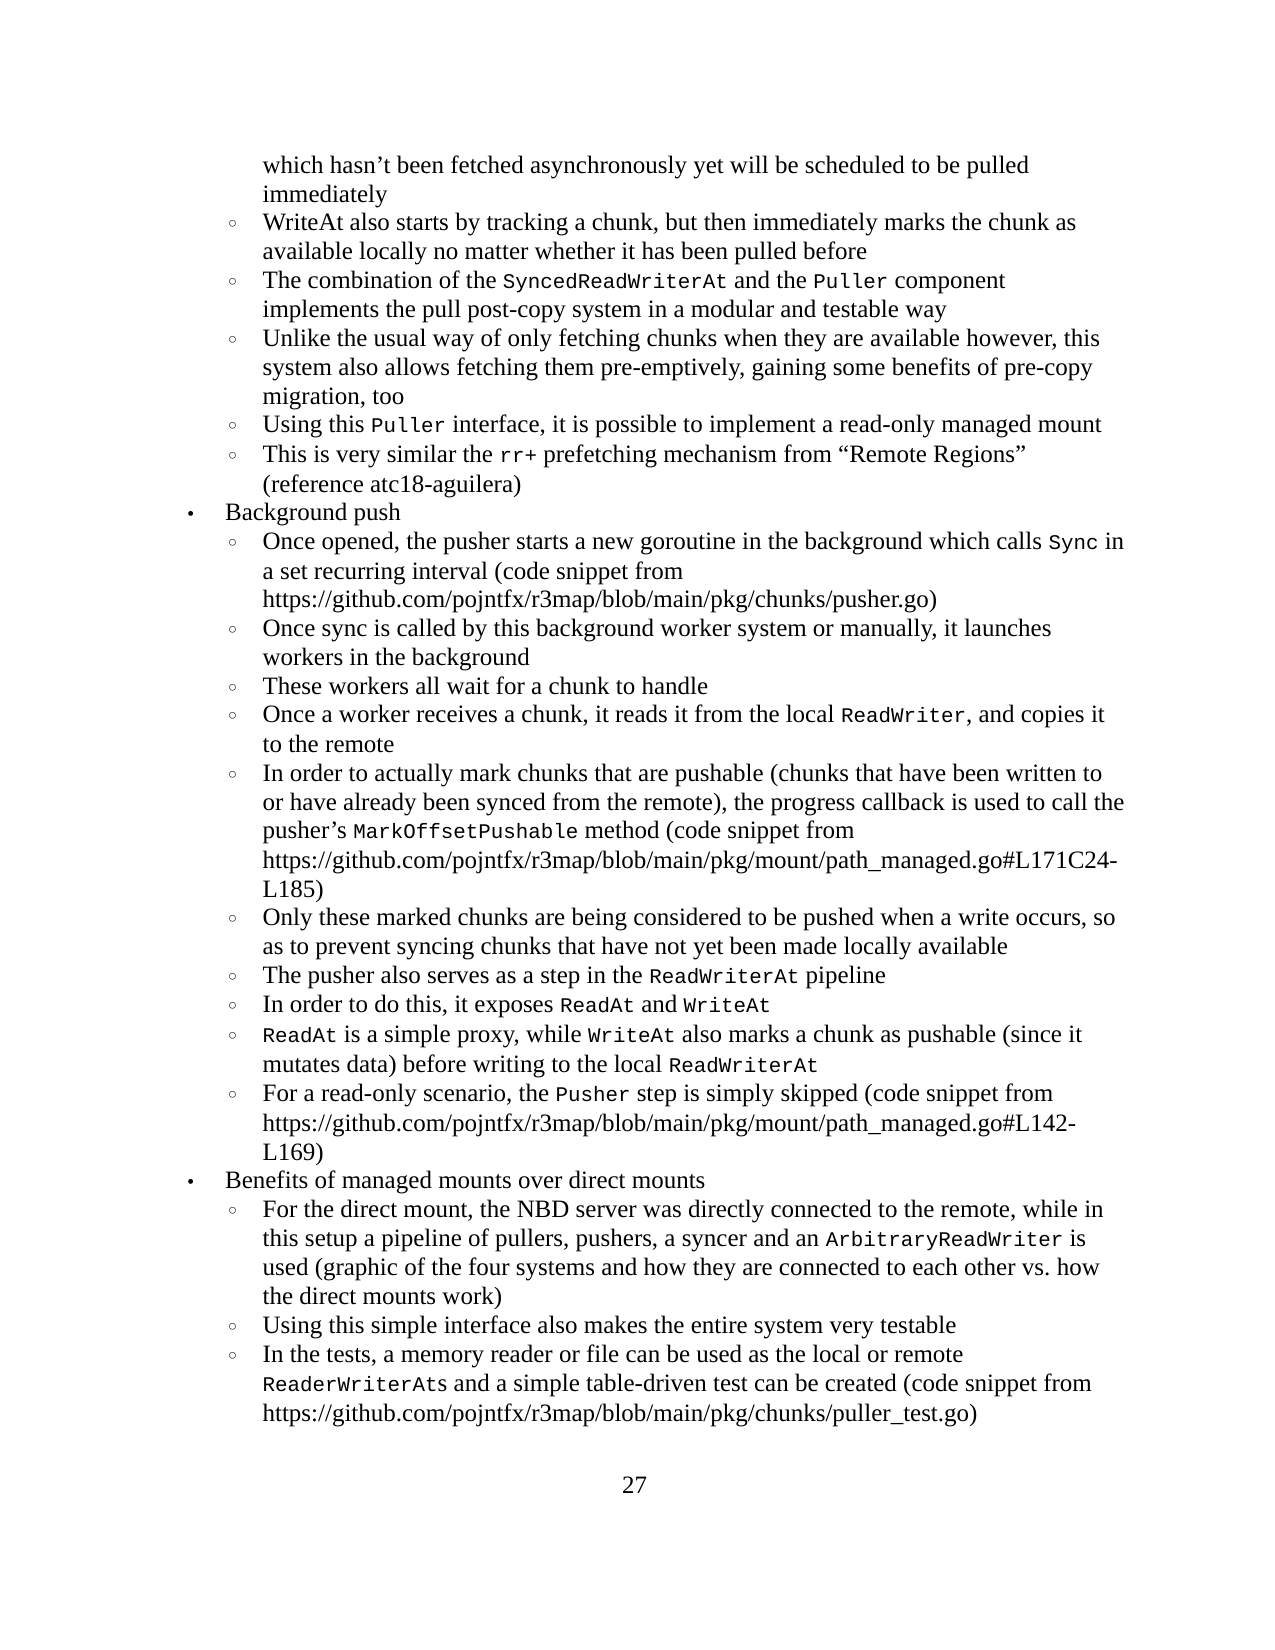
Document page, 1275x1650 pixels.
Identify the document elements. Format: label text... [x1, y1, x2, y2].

list The combination of the SyncedReadWriterAt and the Puller component implements the pull post-copy system in a modular and testable way [225, 265, 1125, 323]
list Once opened, the pusher starts a new goroutine in the background which calls Sync in a set recurring interval (code snippet from https://github.com/pojntfx/r3map/blob/main/pkg/chunks/pusher.go) [225, 526, 1125, 613]
list The pusher also serves as a step in the ReadWriterAt pipeline [225, 960, 1125, 989]
list For a read-only scenario, the Pusher step is simply skipped (code snippet from https://github.com/pojntfx/r3map/blob/main/pkg/mount/path_managed.go#L142-L169) [225, 1078, 1125, 1165]
list In the tests, a memory reader or file can be used as the local or remote ReaderWriterAts and a simple table-driven test can be created (code snippet from https://github.com/pojntfx/r3map/blob/main/pkg/chunks/puller_test.go) [225, 1339, 1125, 1427]
list Background push [187, 497, 1125, 526]
list Once sync is called by this background worker system or manually, it launches workers in the background [225, 613, 1125, 671]
list Using this simple interface also makes the entire system very testable [225, 1310, 1125, 1339]
list In order to do this, it exposes ReadAt and WriteAt [225, 989, 1125, 1019]
list Only these marked chunks are being considered to be pushed when a write occurs, so as to prevent syncing chunks that have not yet been made locally available [225, 902, 1125, 960]
list ReadAt is a simple proxy, while WriteAt also marks a chunk as pushable (since it mutates data) before writing to the local ReadWriterAt [225, 1019, 1125, 1078]
list In order to actually mark chunks that are pushable (chunks that have been written to or have already been synced from the remote), the progress callback is used to call the pusher’s MarkOffsetPushable method (code snippet from https://github.com/pojntfx/r3map/blob/main/pkg/mount/path_managed.go#L171C24-L185) [225, 758, 1125, 902]
list Unlike the usual way of only fetching chunks when they are available however, this system also allows fetching them pre-emptively, gaining some benefits of pre-copy migration, too [225, 323, 1125, 409]
list which hasn’t been fetched asynchronously yet will be scheduled to be pulled immediately [225, 150, 1125, 207]
list For the direct mount, the NBD server was directly connected to the remote, while in this setup a pipeline of pullers, pushers, a syncer and an ArbitraryReadWriter is used (graphic of the four systems and how they are connected to each other vs. how the direct mounts work) [225, 1194, 1125, 1310]
list WriteAt also starts by tracking a chunk, but then immediately marks the chunk as available locally no matter whether it has been pulled before [225, 207, 1125, 265]
list Using this Puller interface, it is possible to implement a read-only managed mount [225, 409, 1125, 439]
list This is very similar the rr+ prefetching mechanism from “Remote Regions” (reference atc18-aguilera) [225, 439, 1125, 497]
list These workers all wait for a chunk to handle [225, 671, 1125, 699]
list Once a worker receives a chunk, it reads it from the local ReadWriter, and copies it to the remote [225, 699, 1125, 758]
list Benefits of managed mounts over direct mounts [187, 1165, 1125, 1194]
